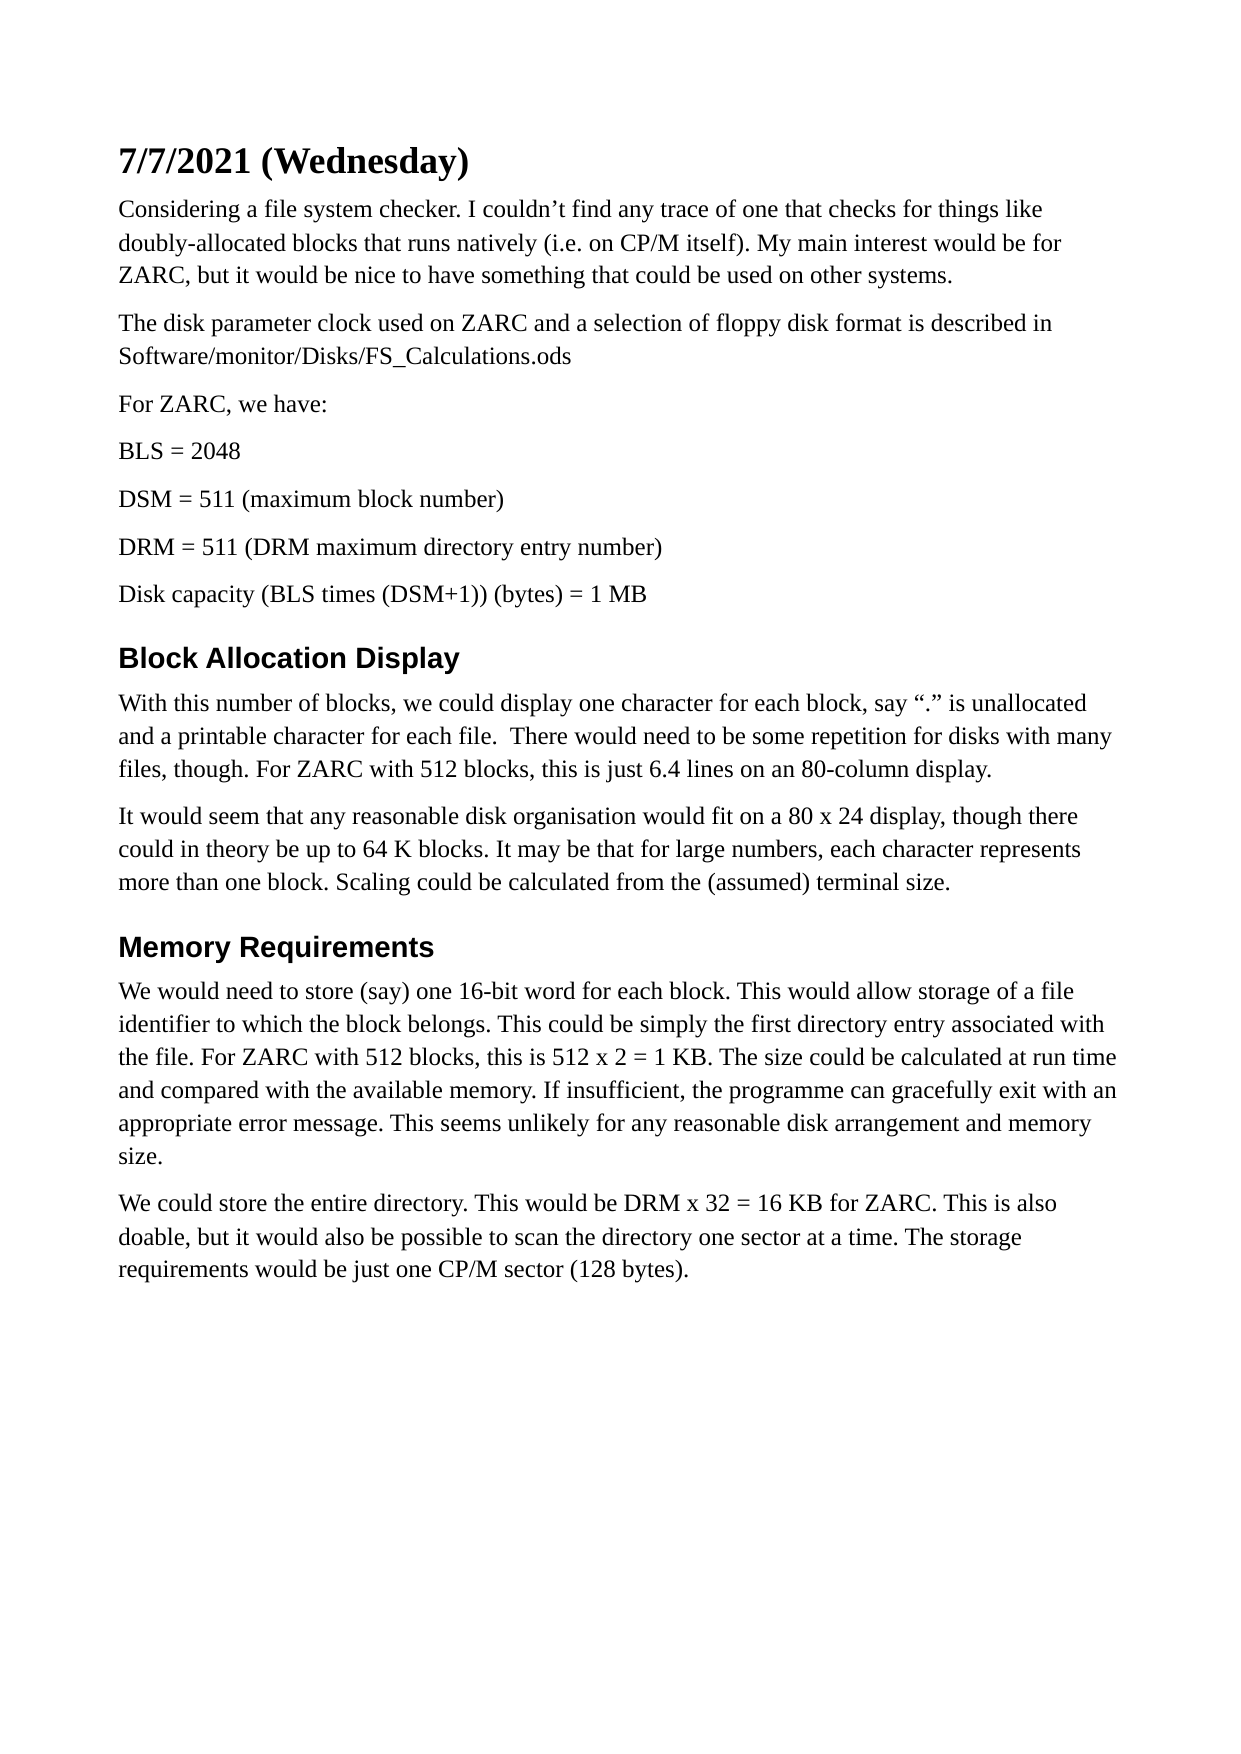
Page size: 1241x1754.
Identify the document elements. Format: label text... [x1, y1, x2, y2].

text DRM = 511 (DRM maximum directory entry number) [118, 532, 1122, 560]
subtitle Memory Requirements [118, 929, 1122, 963]
text BLS = 2048 [118, 436, 1122, 465]
text With this number of blocks, we could display one character for each block, say “.” is unallocated and a printable character for each file. There would need to be some repetition for disks with many files, though. For ZARC with 512 blocks, this is just 6.4 lines on an 80-column display. [118, 688, 1122, 782]
text Considering a file system checker. I couldn’t find any trace of one that checks for things like doubly-allocated blocks that runs natively (i.e. on CP/M itself). My main interest would be for ZARC, but it would be nice to have something that could be used on other systems. [118, 194, 1122, 289]
text We would need to store (say) one 16-bit word for each block. This would allow storage of a file identifier to which the block belongs. This could be simply the first directory entry associated with the file. For ZARC with 512 blocks, this is 512 x 2 = 1 KB. The size could be calculated at run time and compared with the available memory. If insufficient, the programme can gracefully exit with an appropriate error message. This seems unlikely for any reasonable disk arrangement and memory size. [118, 976, 1122, 1170]
subtitle Block Allocation Display [118, 641, 1122, 675]
text The disk parameter clock used on ZARC and a selection of floppy disk format is described in Software/monitor/Disks/FS_Calculations.ods [118, 308, 1122, 370]
subtitle 7/7/2021 (Wednesday) [118, 139, 1122, 182]
text It would seem that any reasonable disk organisation would fit on a 80 x 24 display, though there could in theory be up to 64 K blocks. It may be that for large numbers, each character represents more than one block. Scaling could be calculated from the (assumed) terminal size. [118, 801, 1122, 896]
text We could store the entire directory. This would be DRM x 32 = 16 KB for ZARC. This is also doable, but it would also be possible to scan the directory one sector at a time. The storage requirements would be just one CP/M sector (128 bytes). [118, 1188, 1122, 1283]
text DSM = 511 (maximum block number) [118, 484, 1122, 513]
text Disk capacity (BLS times (DSM+1)) (bytes) = 1 MB [118, 579, 1122, 608]
text For ZARC, we have: [118, 389, 1122, 418]
